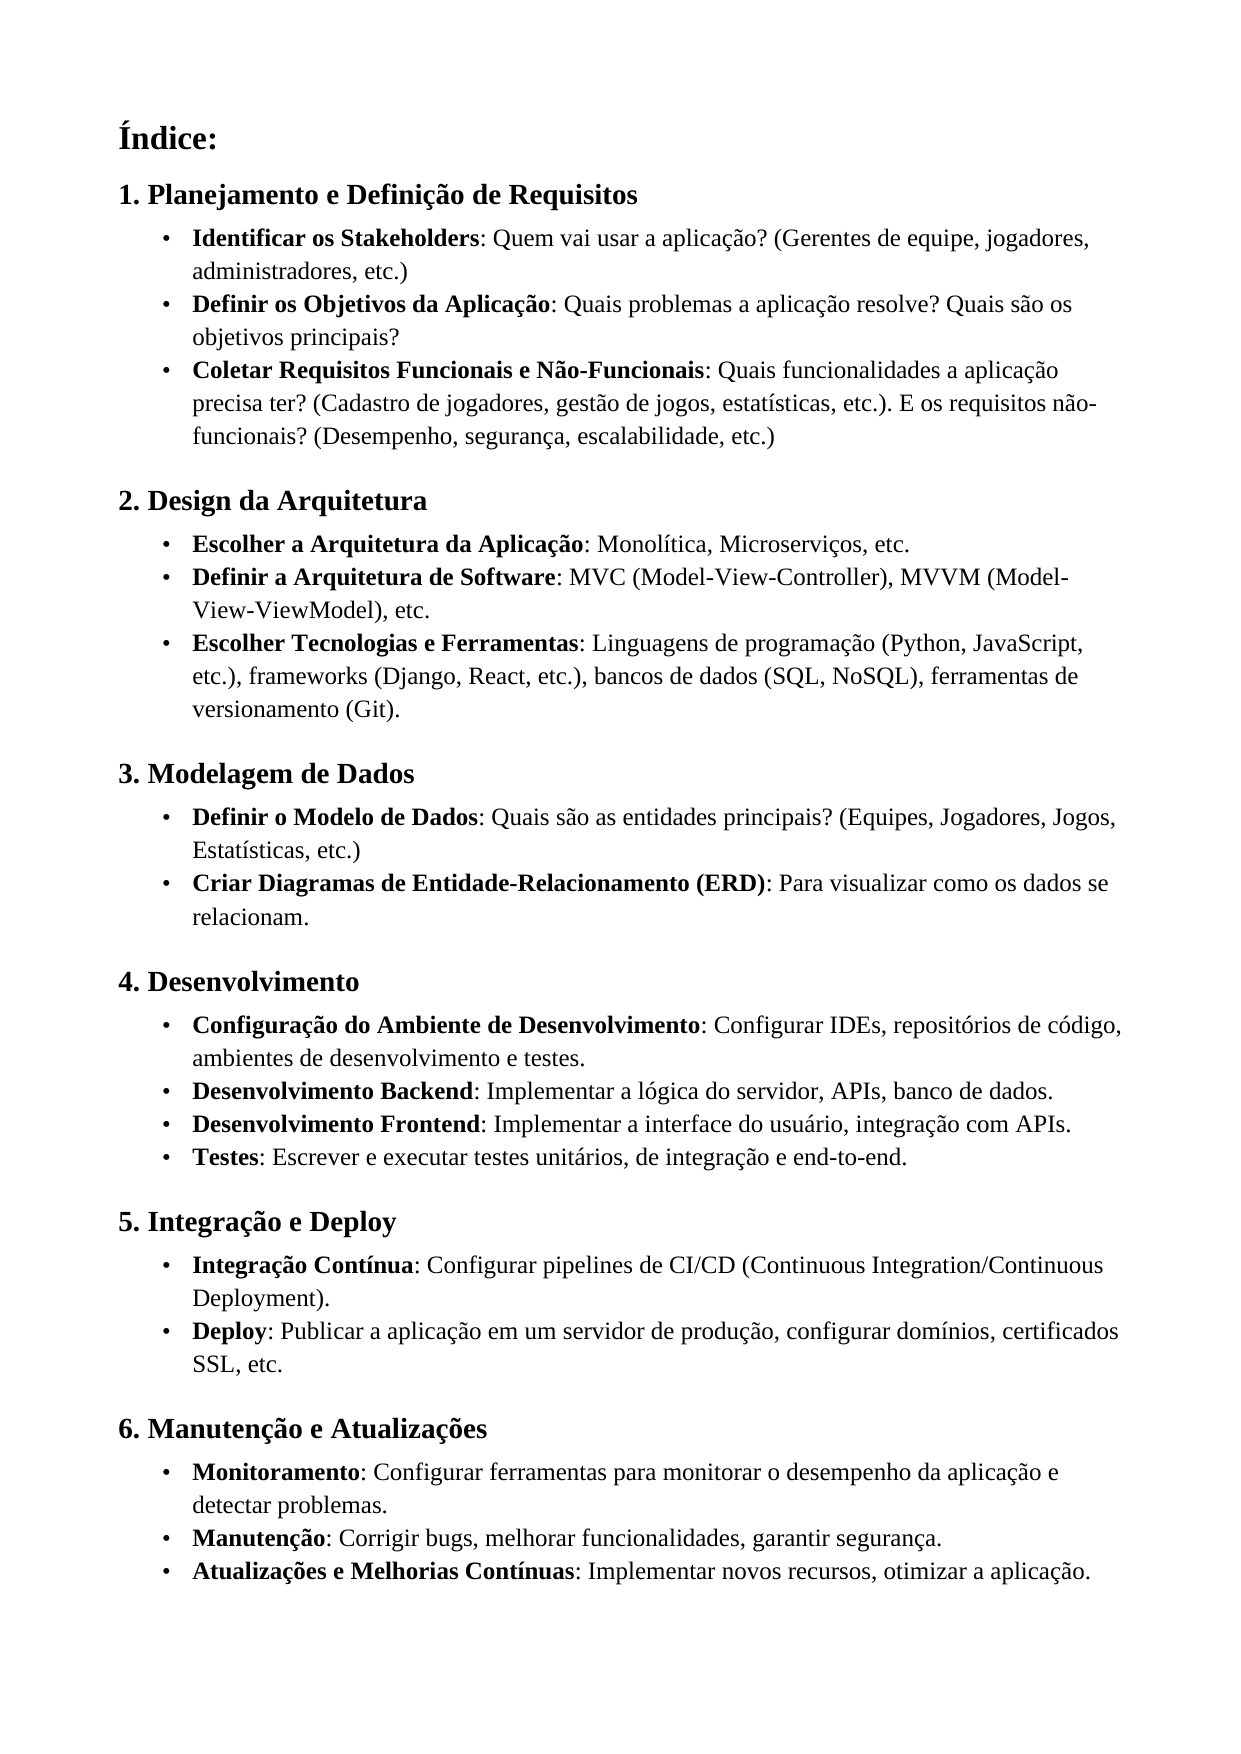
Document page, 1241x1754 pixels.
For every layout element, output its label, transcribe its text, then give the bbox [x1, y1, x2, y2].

text 3. Modelagem de Dados [118, 756, 1122, 790]
text 4. Desenvolvimento [118, 964, 1122, 997]
list Definir o Modelo de Dados: Quais são as entidades principais? (Equipes, Jogadores, Jogos, Estatísticas, etc.) [162, 802, 1122, 864]
text 1. Planejamento e Definição de Requisitos [118, 177, 1122, 210]
list Configuração do Ambiente de Desenvolvimento: Configurar IDEs, repositórios de código, ambientes de desenvolvimento e testes. [162, 1010, 1122, 1072]
text Índice: [118, 118, 1122, 156]
list Desenvolvimento Frontend: Implementar a interface do usuário, integração com APIs. [162, 1109, 1122, 1138]
list Manutenção: Corrigir bugs, melhorar funcionalidades, garantir segurança. [162, 1523, 1122, 1552]
list Criar Diagramas de Entidade-Relacionamento (ERD): Para visualizar como os dados se relacionam. [162, 868, 1122, 930]
list Escolher Tecnologias e Ferramentas: Linguagens de programação (Python, JavaScript, etc.), frameworks (Django, React, etc.), bancos de dados (SQL, NoSQL), ferramentas de versionamento (Git). [162, 628, 1122, 723]
text 5. Integração e Deploy [118, 1204, 1122, 1238]
list Testes: Escrever e executar testes unitários, de integração e end-to-end. [162, 1142, 1122, 1171]
list Integração Contínua: Configurar pipelines de CI/CD (Continuous Integration/Continuous Deployment). [162, 1250, 1122, 1312]
text 2. Design da Arquitetura [118, 483, 1122, 517]
list Escolher a Arquitetura da Aplicação: Monolítica, Microserviços, etc. [162, 529, 1122, 558]
list Definir a Arquitetura de Software: MVC (Model-View-Controller), MVVM (Model-View-ViewModel), etc. [162, 562, 1122, 624]
text 6. Manutenção e Atualizações [118, 1411, 1122, 1445]
list Coletar Requisitos Funcionais e Não-Funcionais: Quais funcionalidades a aplicação precisa ter? (Cadastro de jogadores, gestão de jogos, estatísticas, etc.). E os requisitos não-funcionais? (Desempenho, segurança, escalabilidade, etc.) [162, 355, 1122, 450]
list Monitoramento: Configurar ferramentas para monitorar o desempenho da aplicação e detectar problemas. [162, 1457, 1122, 1519]
list Definir os Objetivos da Aplicação: Quais problemas a aplicação resolve? Quais são os objetivos principais? [162, 289, 1122, 351]
list Desenvolvimento Backend: Implementar a lógica do servidor, APIs, banco de dados. [162, 1076, 1122, 1104]
list Identificar os Stakeholders: Quem vai usar a aplicação? (Gerentes de equipe, jogadores, administradores, etc.) [162, 223, 1122, 284]
list Deploy: Publicar a aplicação em um servidor de produção, configurar domínios, certificados SSL, etc. [162, 1316, 1122, 1378]
list Atualizações e Melhorias Contínuas: Implementar novos recursos, otimizar a aplicação. [162, 1556, 1122, 1585]
